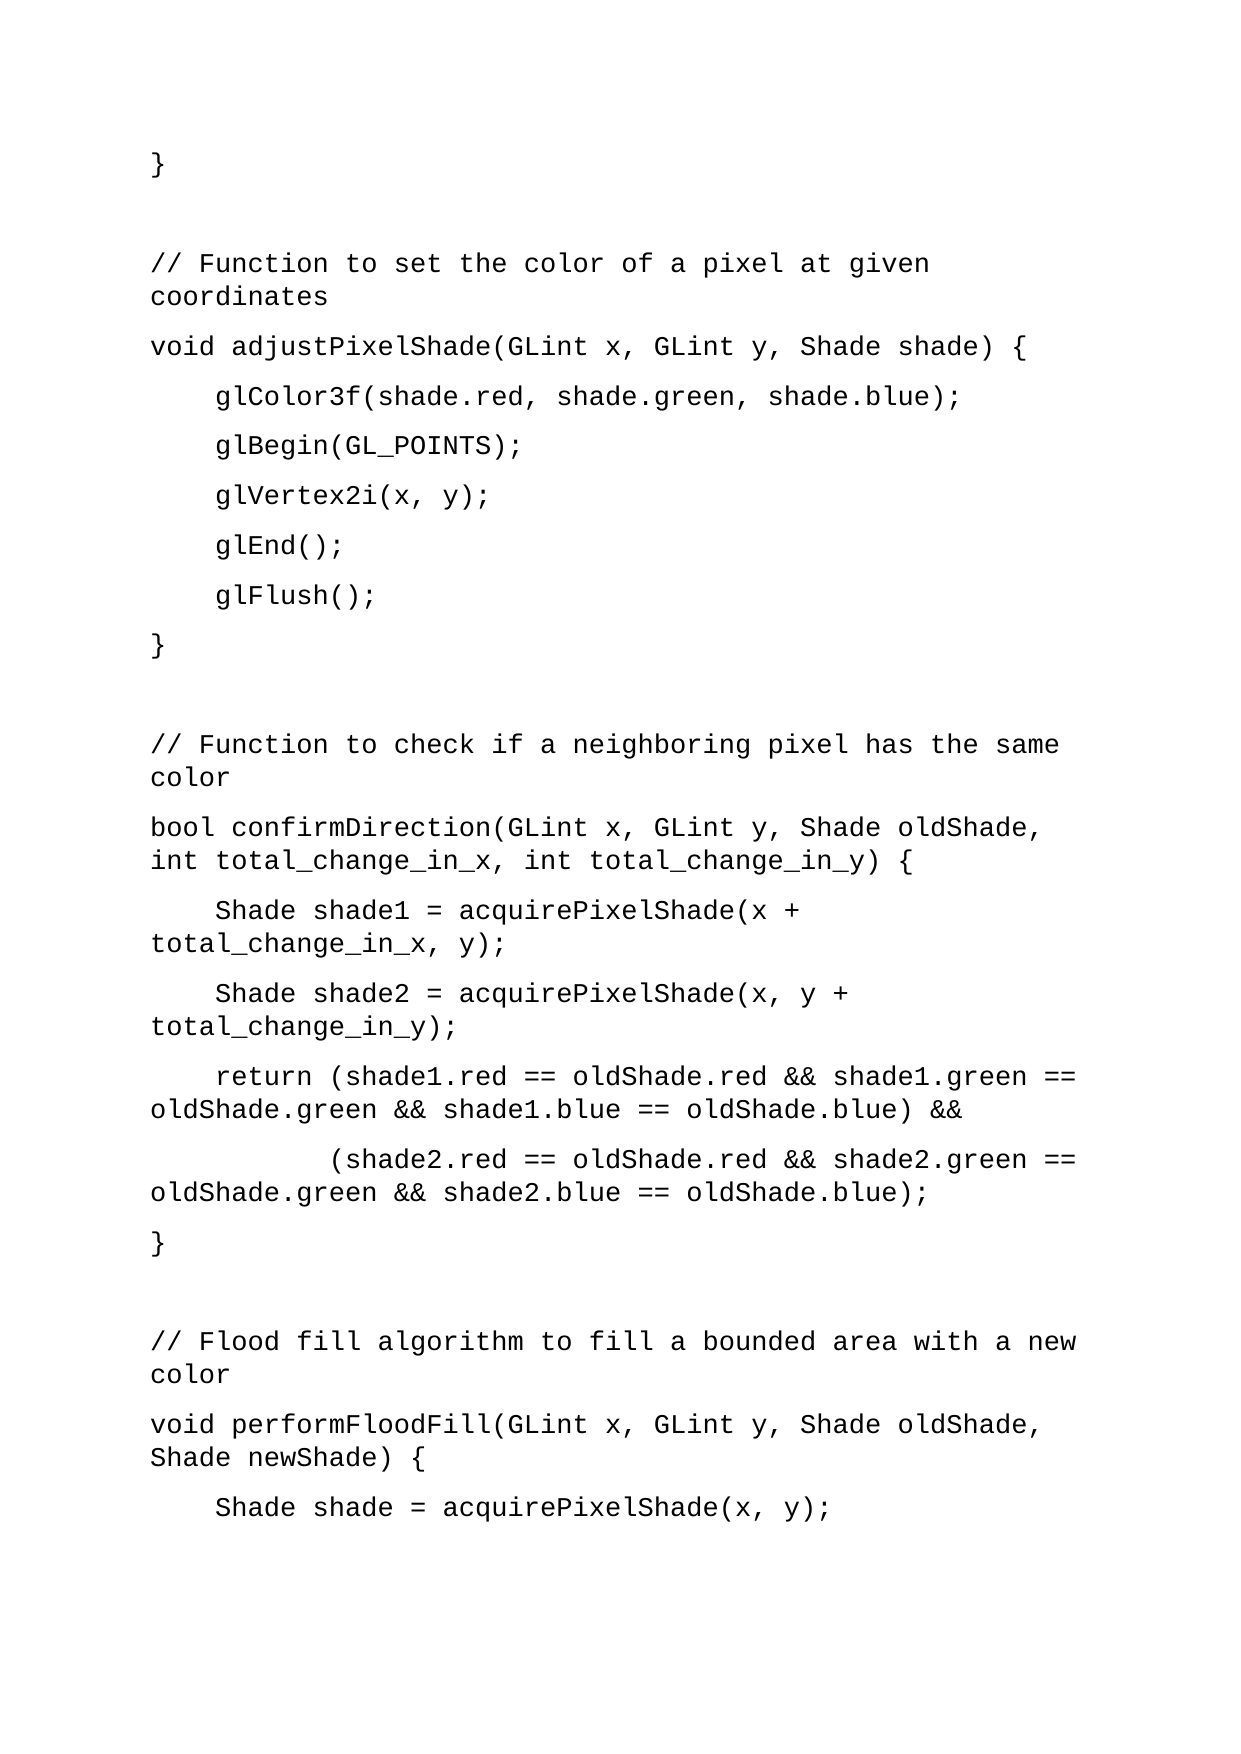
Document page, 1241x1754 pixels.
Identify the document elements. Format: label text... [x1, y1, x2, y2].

text void adjustPixelShade(GLint x, GLint y, Shade shade) { [150, 332, 1090, 363]
text } [150, 1228, 1090, 1259]
text glVertex2i(x, y); [150, 482, 1090, 513]
text Shade shade = acquirePixelShade(x, y); [150, 1494, 1090, 1524]
text glColor3f(shade.red, shade.green, shade.blue); [150, 382, 1090, 413]
text Shade shade2 = acquirePixelShade(x, y + total_change_in_y); [150, 979, 1090, 1043]
text } [150, 631, 1090, 662]
text (shade2.red == oldShade.red && shade2.green == oldShade.green && shade2.blue == oldShade.blue); [150, 1145, 1090, 1209]
text // Function to check if a neighboring pixel has the same color [150, 731, 1090, 795]
text } [150, 150, 1090, 181]
text return (shade1.red == oldShade.red && shade1.green == oldShade.green && shade1.blue == oldShade.blue) && [150, 1062, 1090, 1126]
text bool confirmDirection(GLint x, GLint y, Shade oldShade, int total_change_in_x, int total_change_in_y) { [150, 814, 1090, 878]
text // Flood fill algorithm to fill a bounded area with a new color [150, 1328, 1090, 1392]
text // Function to set the color of a pixel at given coordinates [150, 249, 1090, 313]
text glFlush(); [150, 581, 1090, 612]
text glEnd(); [150, 532, 1090, 562]
text glBegin(GL_POINTS); [150, 432, 1090, 463]
text Shade shade1 = acquirePixelShade(x + total_change_in_x, y); [150, 897, 1090, 961]
text void performFloodFill(GLint x, GLint y, Shade oldShade, Shade newShade) { [150, 1411, 1090, 1475]
